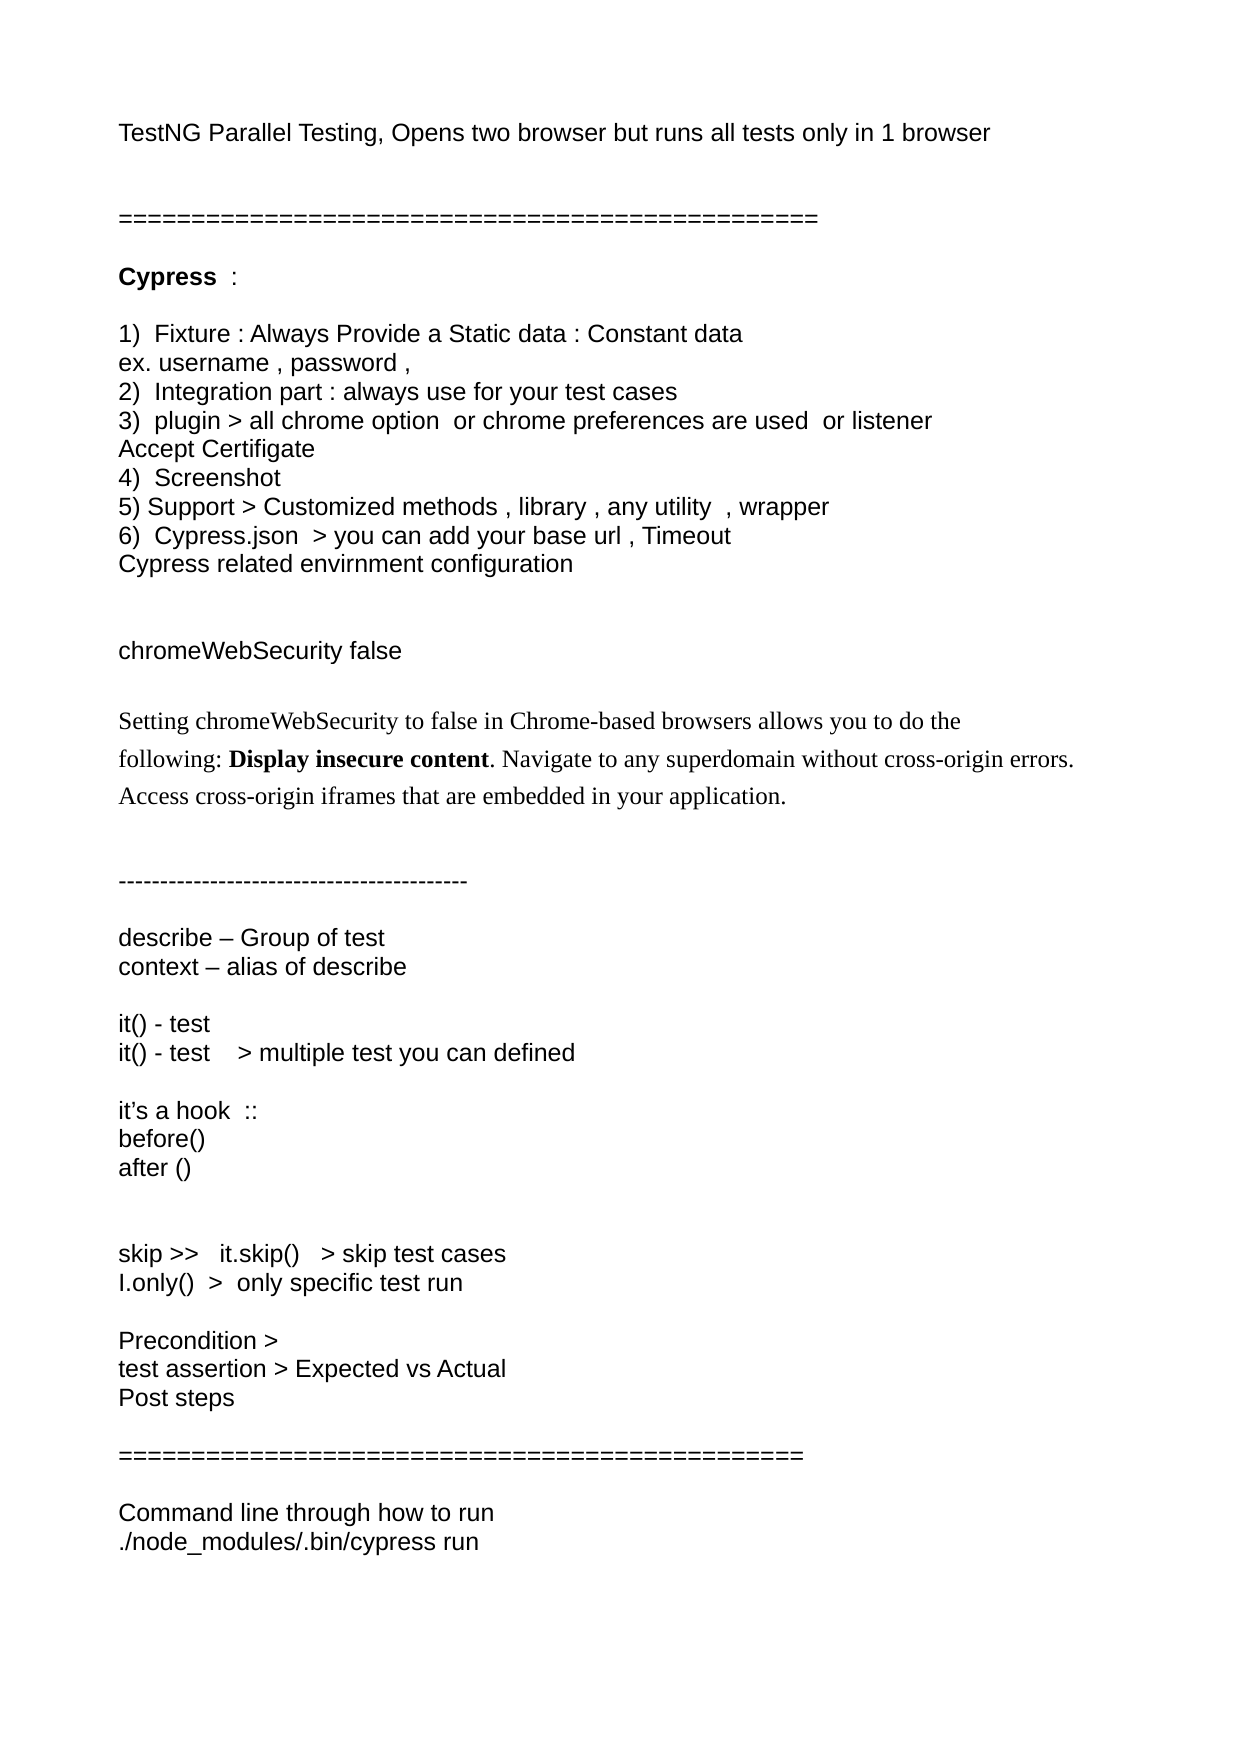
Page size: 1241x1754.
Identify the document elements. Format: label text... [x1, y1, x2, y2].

text it’s a hook :: [118, 1096, 1122, 1124]
text ================================================ [118, 204, 1122, 233]
text describe – Group of test [118, 923, 1122, 952]
text 6) Cypress.json > you can add your base url , Timeout [118, 521, 1122, 549]
text chromeWebSecurity false [118, 636, 1122, 664]
text Accept Certifigate [118, 434, 1122, 463]
text 4) Screenshot [118, 463, 1122, 492]
text Cypress related envirnment configuration [118, 549, 1122, 578]
text test assertion > Expected vs Actual [118, 1354, 1122, 1383]
text Precondition > [118, 1326, 1122, 1354]
text context – alias of describe [118, 952, 1122, 981]
text it() - test > multiple test you can defined [118, 1038, 1122, 1067]
text after () [118, 1153, 1122, 1182]
text ./node_modules/.bin/cypress run [118, 1527, 1122, 1556]
text Post steps [118, 1383, 1122, 1412]
text 5) Support > Customized methods , library , any utility , wrapper [118, 492, 1122, 521]
text ------------------------------------------ [118, 866, 1122, 894]
text skip >> it.skip() > skip test cases [118, 1239, 1122, 1268]
text TestNG Parallel Testing, Opens two browser but runs all tests only in 1 browser [118, 118, 1122, 147]
text 1) Fixture : Always Provide a Static data : Constant data [118, 319, 1122, 348]
text =============================================== [118, 1441, 1122, 1469]
text Setting chromeWebSecurity to false in Chrome-based browsers allows you to do the following: Display insecure content. Navigate to any superdomain without cross-origin errors. Access cross-origin iframes that are embedded in your application. [118, 697, 1137, 810]
text before() [118, 1124, 1122, 1153]
text I.only() > only specific test run [118, 1268, 1122, 1297]
text Cypress : [118, 262, 1122, 291]
text ex. username , password , [118, 348, 1122, 377]
text 3) plugin > all chrome option or chrome preferences are used or listener [118, 406, 1122, 434]
text it() - test [118, 1009, 1122, 1038]
text 2) Integration part : always use for your test cases [118, 377, 1122, 406]
text Command line through how to run [118, 1498, 1122, 1527]
